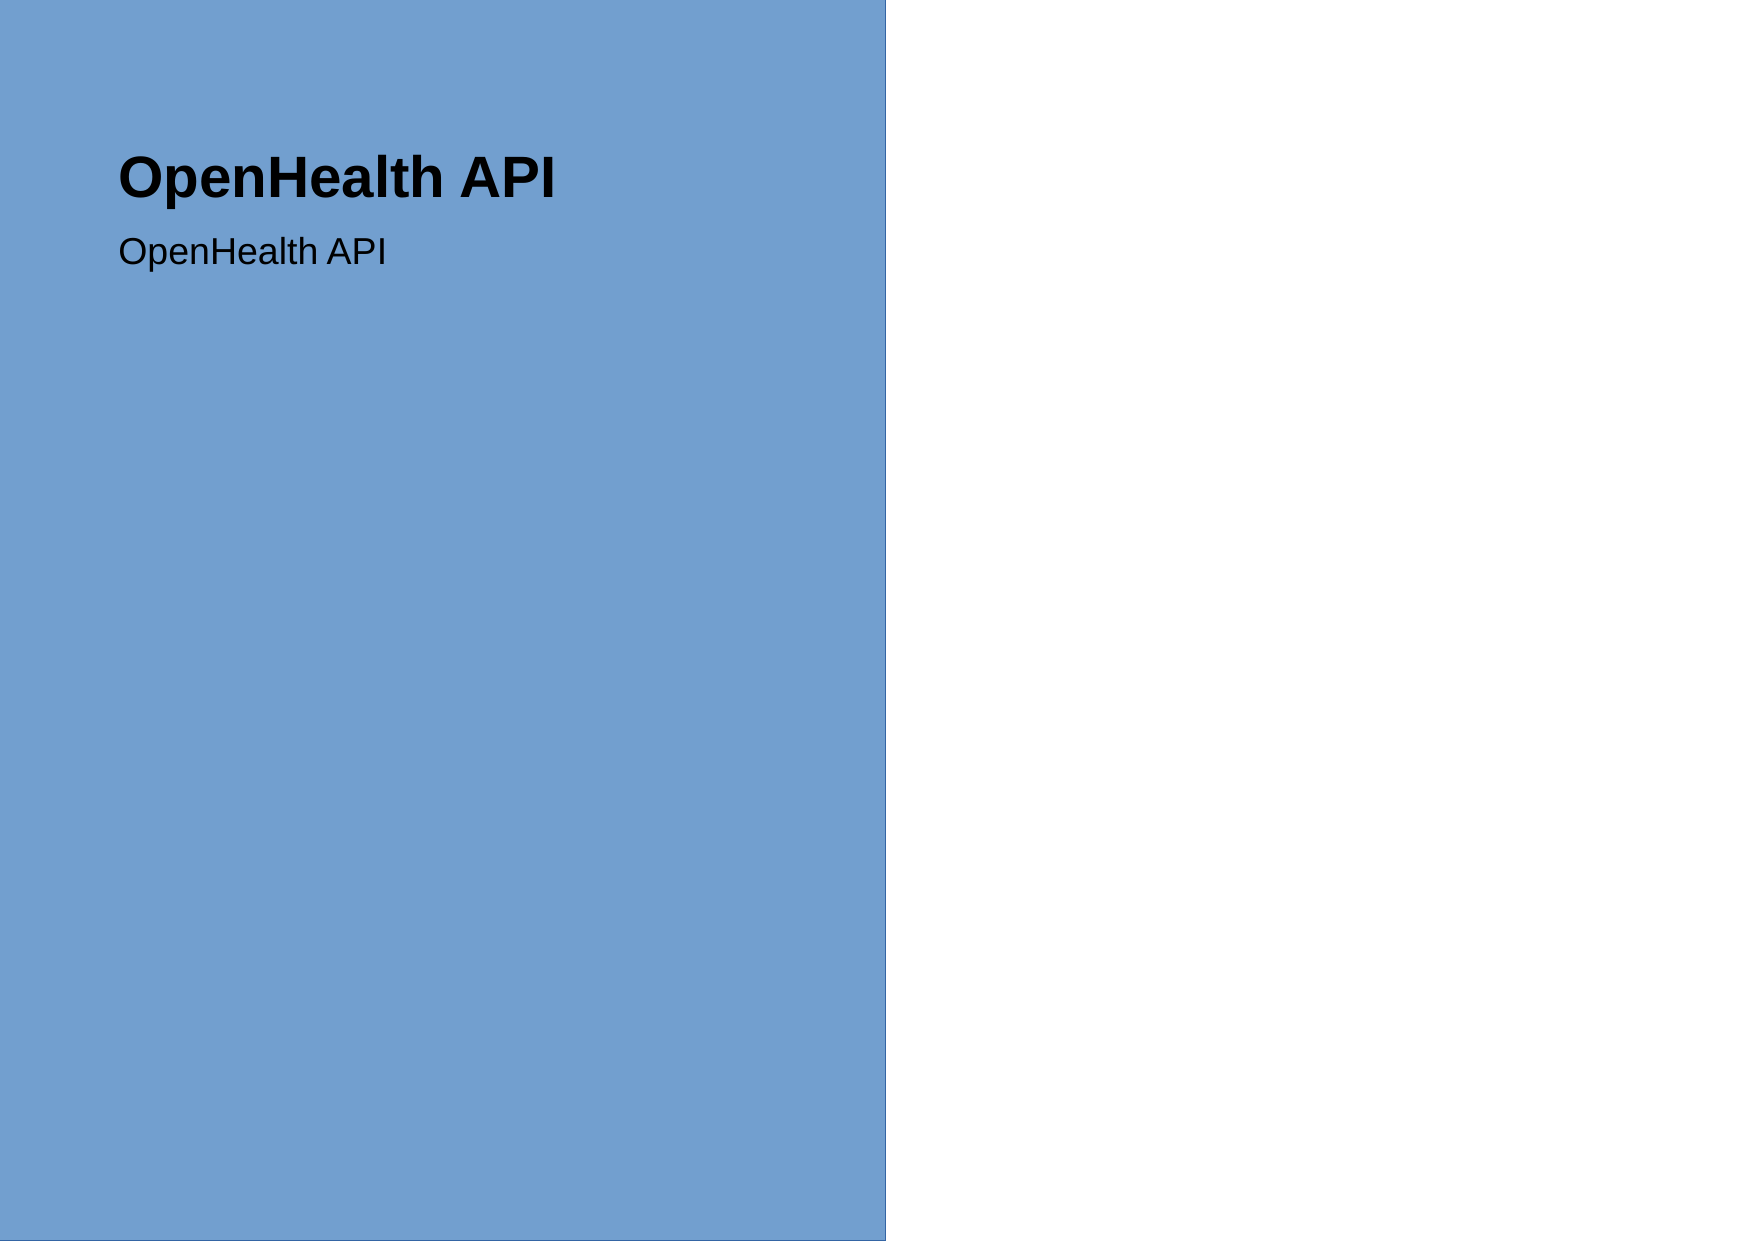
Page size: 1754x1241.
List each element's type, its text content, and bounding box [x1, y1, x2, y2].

title OpenHealth API [886, 143, 1636, 210]
subtitle OpenHealth API [886, 229, 1636, 272]
